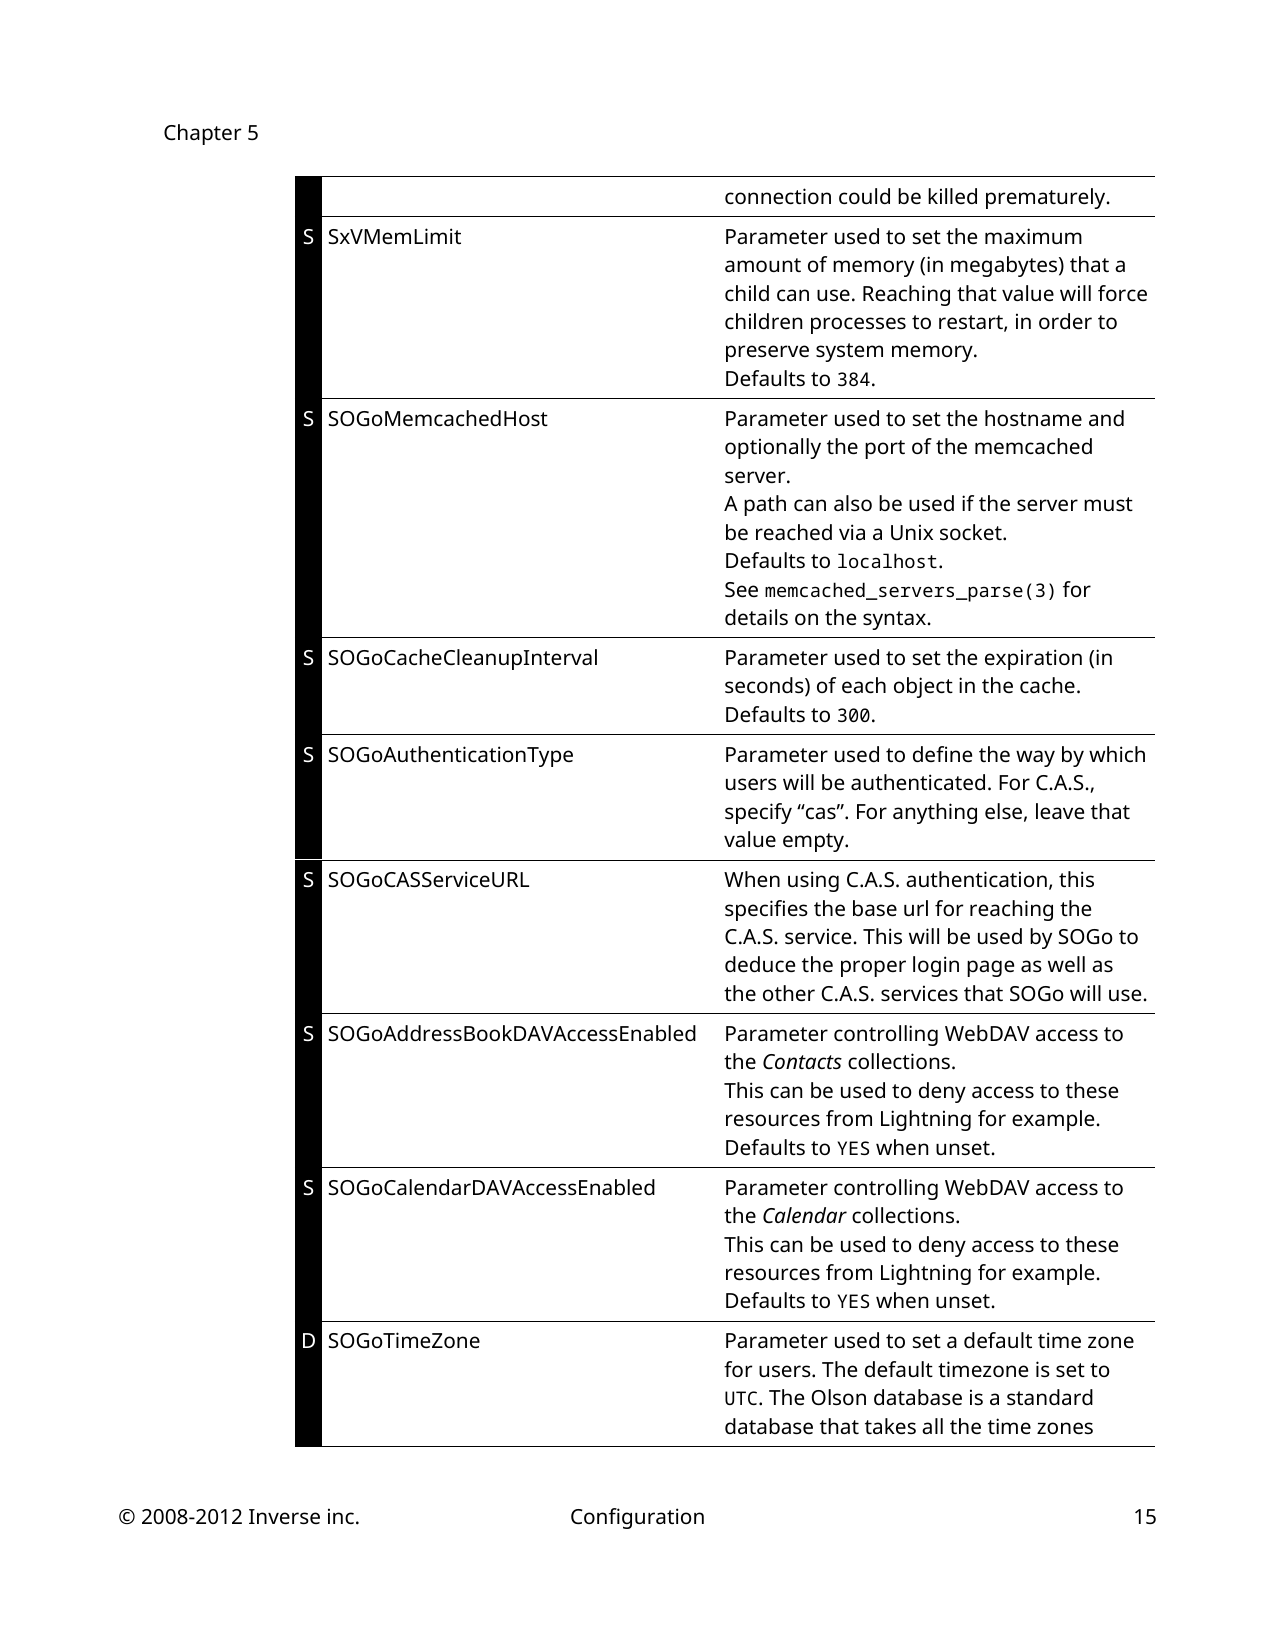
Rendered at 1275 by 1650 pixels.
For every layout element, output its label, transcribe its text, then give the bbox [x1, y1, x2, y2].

table_cell [295, 177, 322, 216]
table_cell connection could be killed prematurely. [719, 177, 1155, 216]
table_cell Parameter controlling WebDAV access to the Contacts collections. This can be used to deny access to these resources from Lightning for example. Defaults to YES when unset. [719, 1014, 1155, 1167]
table_cell SOGoMemcachedHost [322, 399, 718, 637]
table_cell SOGoAddressBookDAVAccessEnabled [322, 1014, 718, 1167]
table_cell Parameter controlling WebDAV access to the Calendar collections. This can be used to deny access to these resources from Lightning for example. Defaults to YES when unset. [719, 1168, 1155, 1321]
table_cell S [295, 1168, 322, 1321]
table_cell S [295, 861, 322, 1013]
table_cell SOGoCacheCleanupInterval [322, 638, 718, 734]
table_cell S [295, 638, 322, 734]
table_cell [322, 177, 718, 216]
table_cell SOGoCalendarDAVAccessEnabled [322, 1168, 718, 1321]
table_cell Parameter used to set the expiration (in seconds) of each object in the cache. Defaults to 300. [719, 638, 1155, 734]
table_cell Parameter used to set a default time zone for users. The default timezone is set to UTC. The Olson database is a standard database that takes all the time zones [719, 1322, 1155, 1446]
table_cell D [295, 1322, 322, 1446]
table_cell Parameter used to set the maximum amount of memory (in megabytes) that a child can use. Reaching that value will force children processes to restart, in order to preserve system memory. Defaults to 384. [719, 217, 1155, 398]
table_cell S [295, 399, 322, 637]
table_cell SOGoAuthenticationType [322, 735, 718, 859]
table_cell S [295, 735, 322, 859]
table_cell When using C.A.S. authentication, this specifies the base url for reaching the C.A.S. service. This will be used by SOGo to deduce the proper login page as well as the other C.A.S. services that SOGo will use. [719, 861, 1155, 1013]
table_cell SOGoTimeZone [322, 1322, 718, 1446]
table_cell Parameter used to set the hostname and optionally the port of the memcached server. A path can also be used if the server must be reached via a Unix socket. Defaults to localhost. See memcached_servers_parse(3) for details on the syntax. [719, 399, 1155, 637]
table_cell SOGoCASServiceURL [322, 861, 718, 1013]
table_cell S [295, 217, 322, 398]
table_cell Parameter used to define the way by which users will be authenticated. For C.A.S., specify “cas”. For anything else, leave that value empty. [719, 735, 1155, 859]
table_cell S [295, 1014, 322, 1167]
table_cell SxVMemLimit [322, 217, 718, 398]
